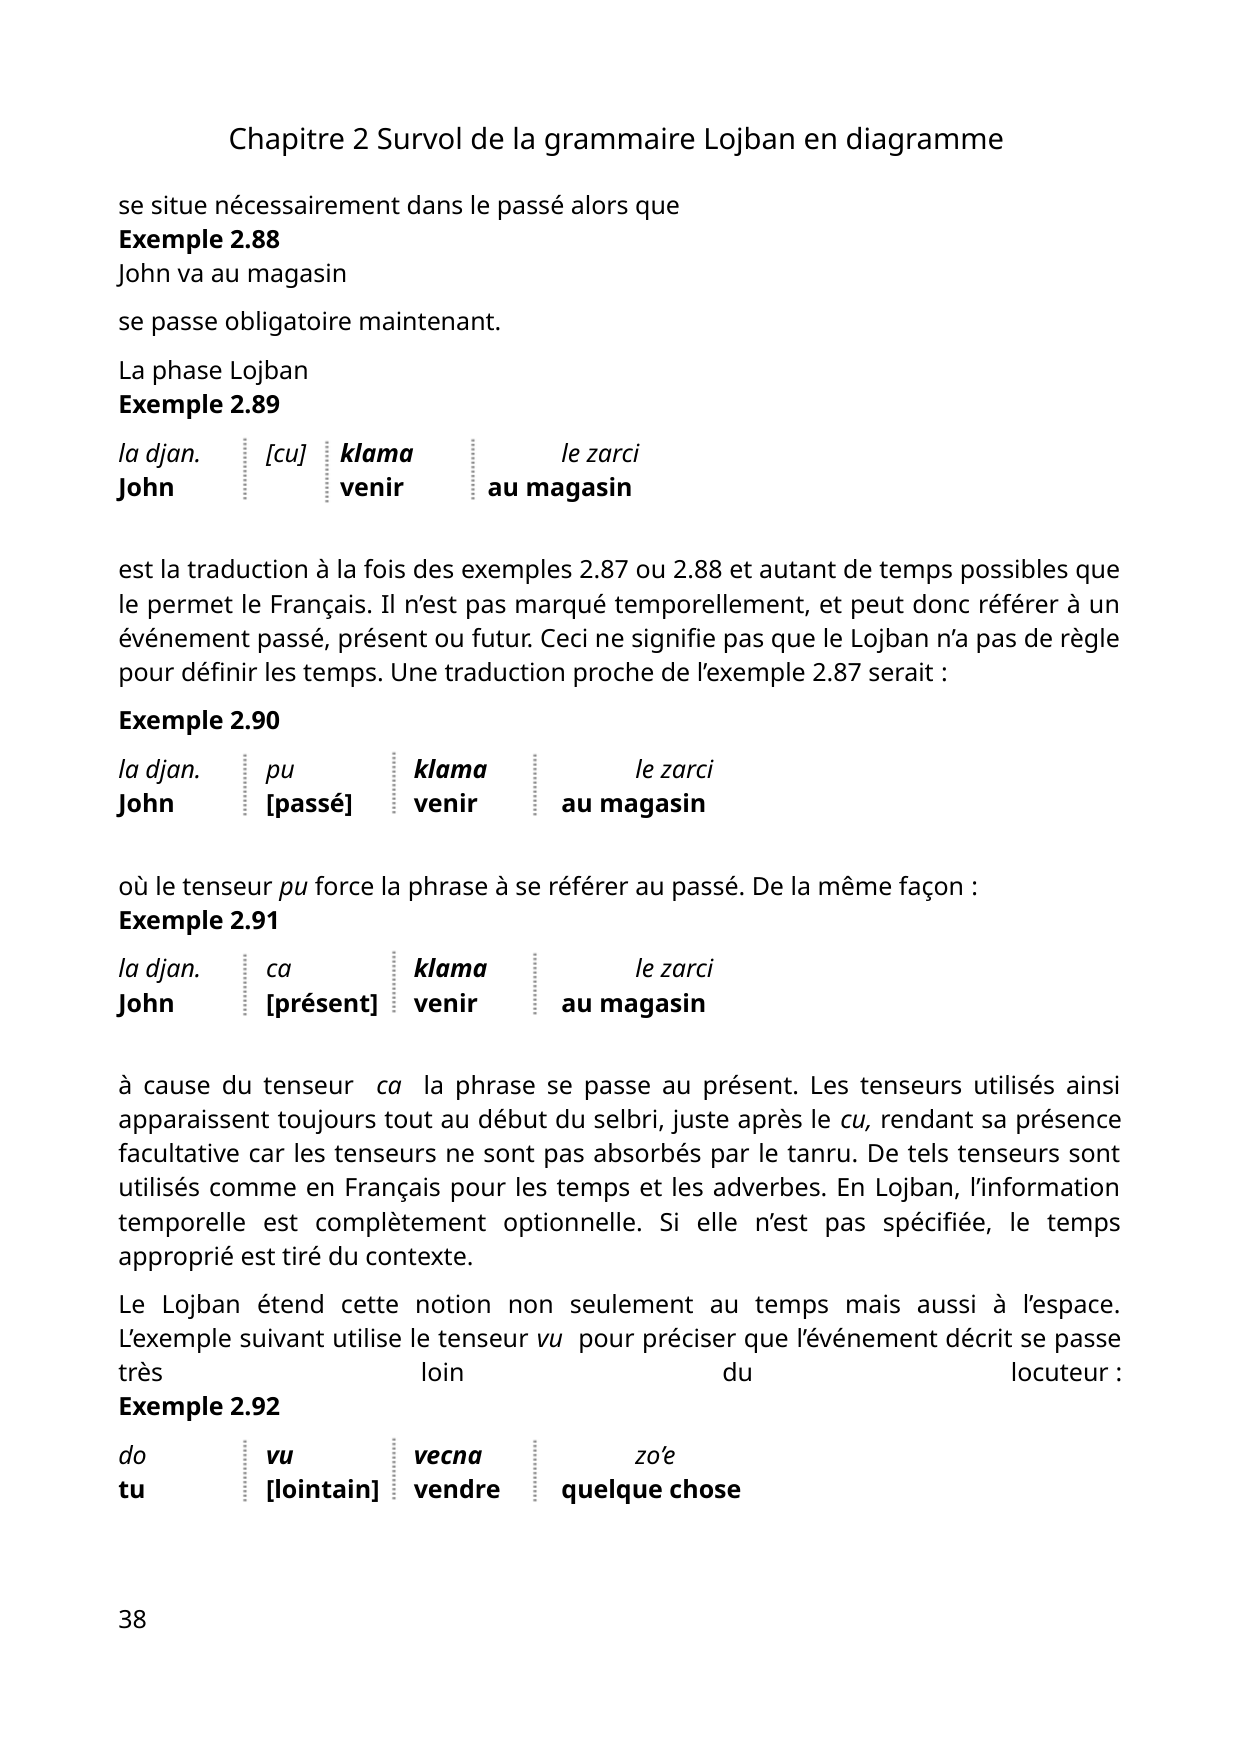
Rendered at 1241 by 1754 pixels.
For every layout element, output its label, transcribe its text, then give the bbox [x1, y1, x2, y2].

text quelque chose [545, 1472, 1122, 1506]
text se passe obligatoire maintenant. [118, 304, 1122, 338]
picture [465, 433, 483, 504]
text Le Lojban étend cette notion non seulement au temps mais aussi à l’espace. L’exemple suivant utilise le tenseur vu pour préciser que l’événement décrit se passe très loin du locuteur : Exemple 2.92 [118, 1287, 1122, 1423]
picture [237, 432, 255, 504]
picture [237, 748, 255, 820]
picture [527, 947, 545, 1019]
picture [386, 946, 404, 1017]
text tu [118, 1472, 237, 1506]
text [lointain] vendre [255, 1472, 527, 1506]
text à cause du tenseur ca la phrase se passe au présent. Les tenseurs utilisés ainsi apparaissent toujours tout au début du selbri, juste après le cu, rendant sa présence facultative car les tenseurs ne sont pas absorbés par le tanru. De tels tenseurs sont utilisés comme en Français pour les temps et les adverbes. En Lojban, l’information temporelle est complètement optionnelle. Si elle n’est pas spécifiée, le temps approprié est tiré du contexte. [118, 1068, 1122, 1272]
text [présent] venir [255, 985, 527, 1019]
text la djan. [118, 951, 237, 985]
text où le tenseur pu force la phrase à se référer au passé. De la même façon : Exemple 2.91 [118, 868, 1122, 937]
picture [237, 1434, 255, 1506]
text [passé] venir [255, 786, 527, 820]
text au magasin [545, 786, 1122, 820]
picture [319, 435, 337, 507]
text Exemple 2.90 [118, 703, 1122, 737]
text do [118, 1438, 237, 1472]
text [cu] [255, 435, 319, 469]
text John [118, 985, 237, 1019]
picture [527, 1434, 545, 1506]
text klama [404, 951, 527, 985]
picture [237, 948, 255, 1020]
text au magasin [545, 985, 1122, 1019]
text klama [337, 435, 465, 469]
text le zarci [483, 435, 1122, 469]
text klama [404, 752, 527, 786]
text se situe nécessairement dans le passé alors que Exemple 2.88 John va au magasin [118, 187, 1122, 289]
text le zarci [545, 951, 1122, 985]
text John [118, 786, 237, 820]
text vu [255, 1438, 386, 1472]
text au magasin [483, 469, 1122, 503]
picture [386, 1432, 404, 1504]
text pu [255, 752, 386, 786]
picture [527, 748, 545, 820]
text John [118, 469, 237, 503]
text [255, 469, 319, 503]
text La phase Lojban Exemple 2.89 [118, 353, 1122, 421]
text la djan. [118, 752, 237, 786]
text vecna [404, 1438, 527, 1472]
picture [386, 746, 404, 818]
text est la traduction à la fois des exemples 2.87 ou 2.88 et autant de temps possibles que le permet le Français. Il n’est pas marqué temporellement, et peut donc référer à un événement passé, présent ou futur. Ceci ne signifie pas que le Lojban n’a pas de règle pour définir les temps. Une traduction proche de l’exemple 2.87 serait : [118, 552, 1122, 688]
text zo’e [545, 1438, 1122, 1472]
text le zarci [545, 752, 1122, 786]
text venir [337, 469, 465, 503]
text la djan. [118, 435, 237, 469]
text ca [255, 951, 386, 985]
